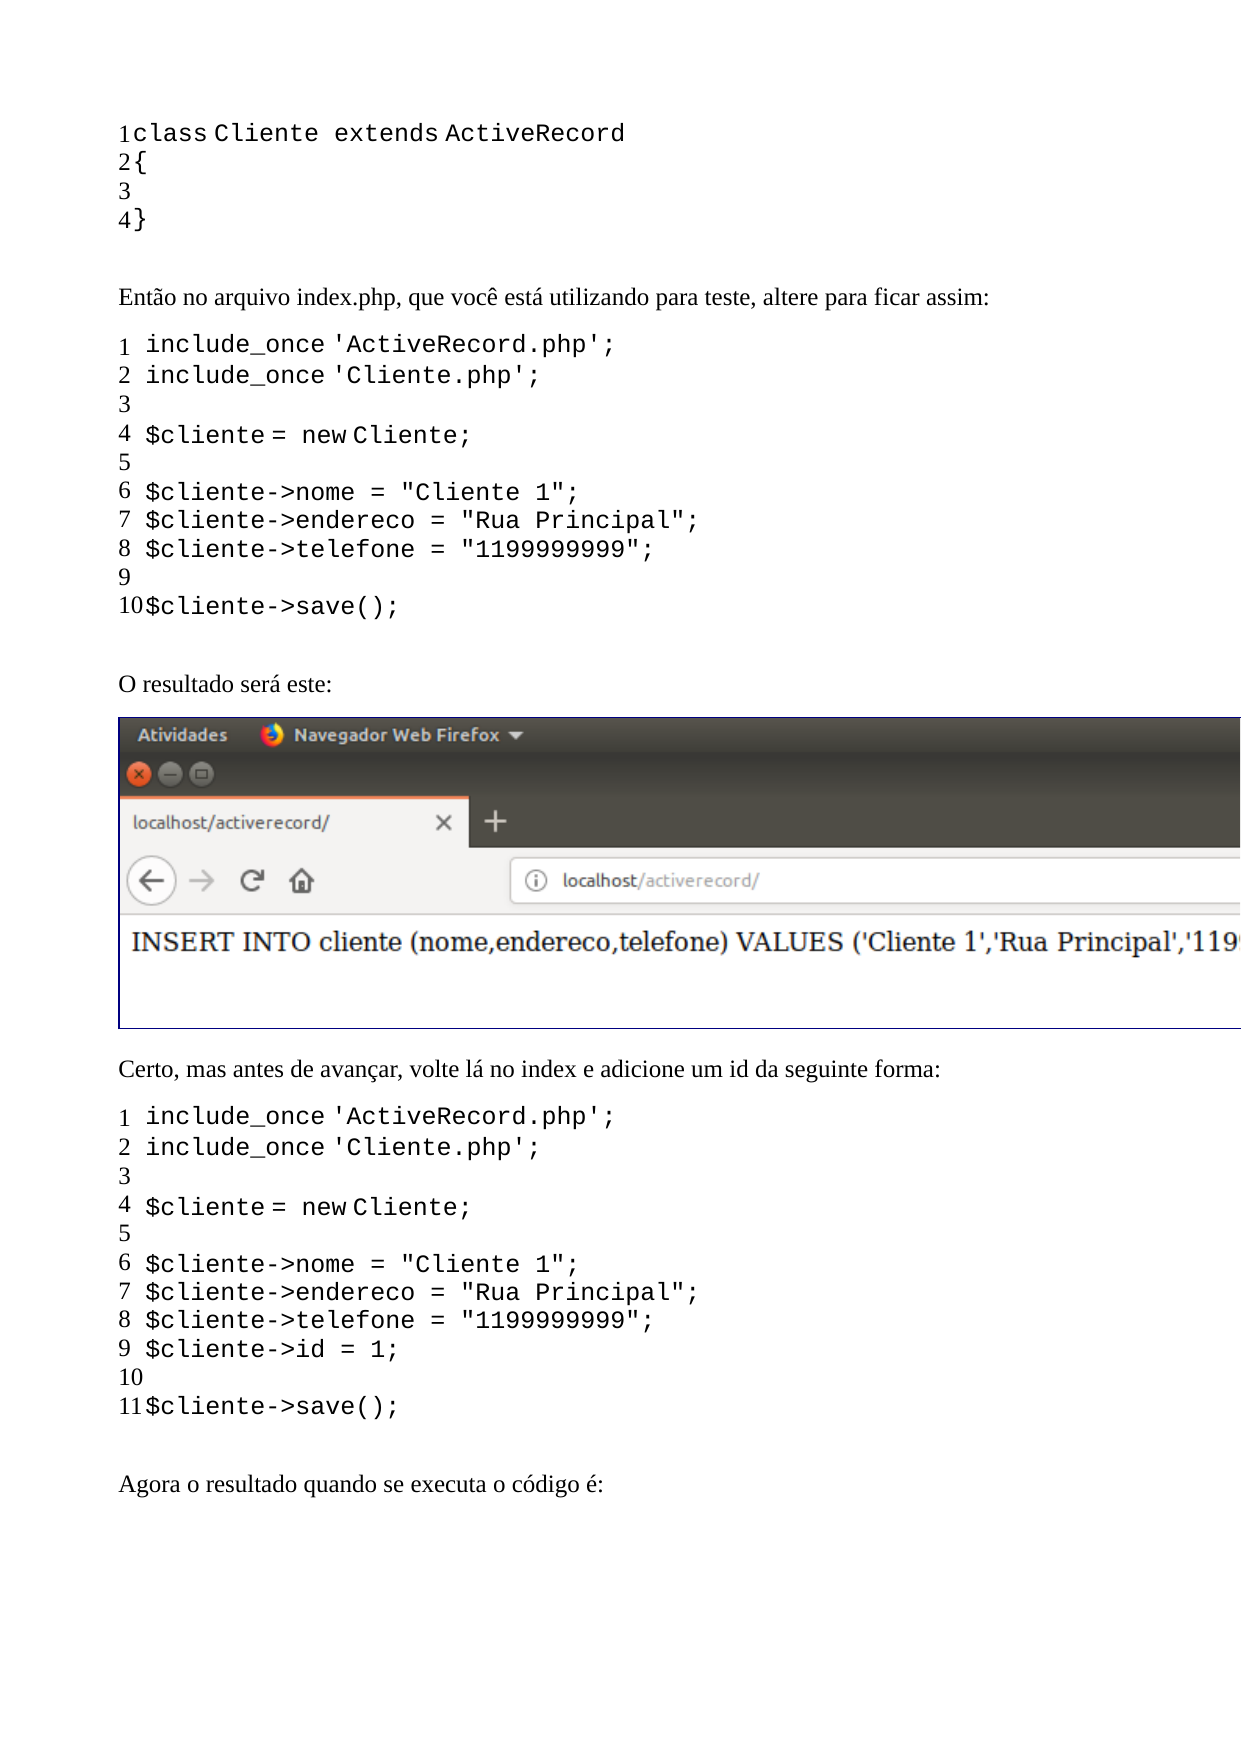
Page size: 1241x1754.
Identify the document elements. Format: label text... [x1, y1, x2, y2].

table_header 1 2 3 4 5 6 7 8 9 10 11 [118, 1101, 145, 1422]
table_header 1 2 3 4 [118, 118, 133, 234]
text O resultado será este: [118, 669, 1122, 698]
table_header include_once 'ActiveRecord.php'; include_once 'Cliente.php'; $cliente = new Cliente; $cliente->nome = "Cliente 1"; $cliente->endereco = "Rua Principal"; $cliente->telefone = "1199999999"; $cliente->id = 1; $cliente->save(); [145, 1101, 707, 1422]
table_header class Cliente extends ActiveRecord { } [133, 118, 630, 234]
table_header 1 2 3 4 5 6 7 8 9 10 [118, 330, 145, 622]
text Então no arquivo index.php, que você está utilizando para teste, altere para ficar assim: [118, 282, 1122, 311]
text Certo, mas antes de avançar, volte lá no index e adicione um id da seguinte forma: [118, 1054, 1122, 1082]
table_header include_once 'ActiveRecord.php'; include_once 'Cliente.php'; $cliente = new Cliente; $cliente->nome = "Cliente 1"; $cliente->endereco = "Rua Principal"; $cliente->telefone = "1199999999"; $cliente->save(); [145, 330, 707, 622]
text Agora o resultado quando se executa o código é: [118, 1469, 1122, 1498]
picture [120, 718, 1241, 1028]
